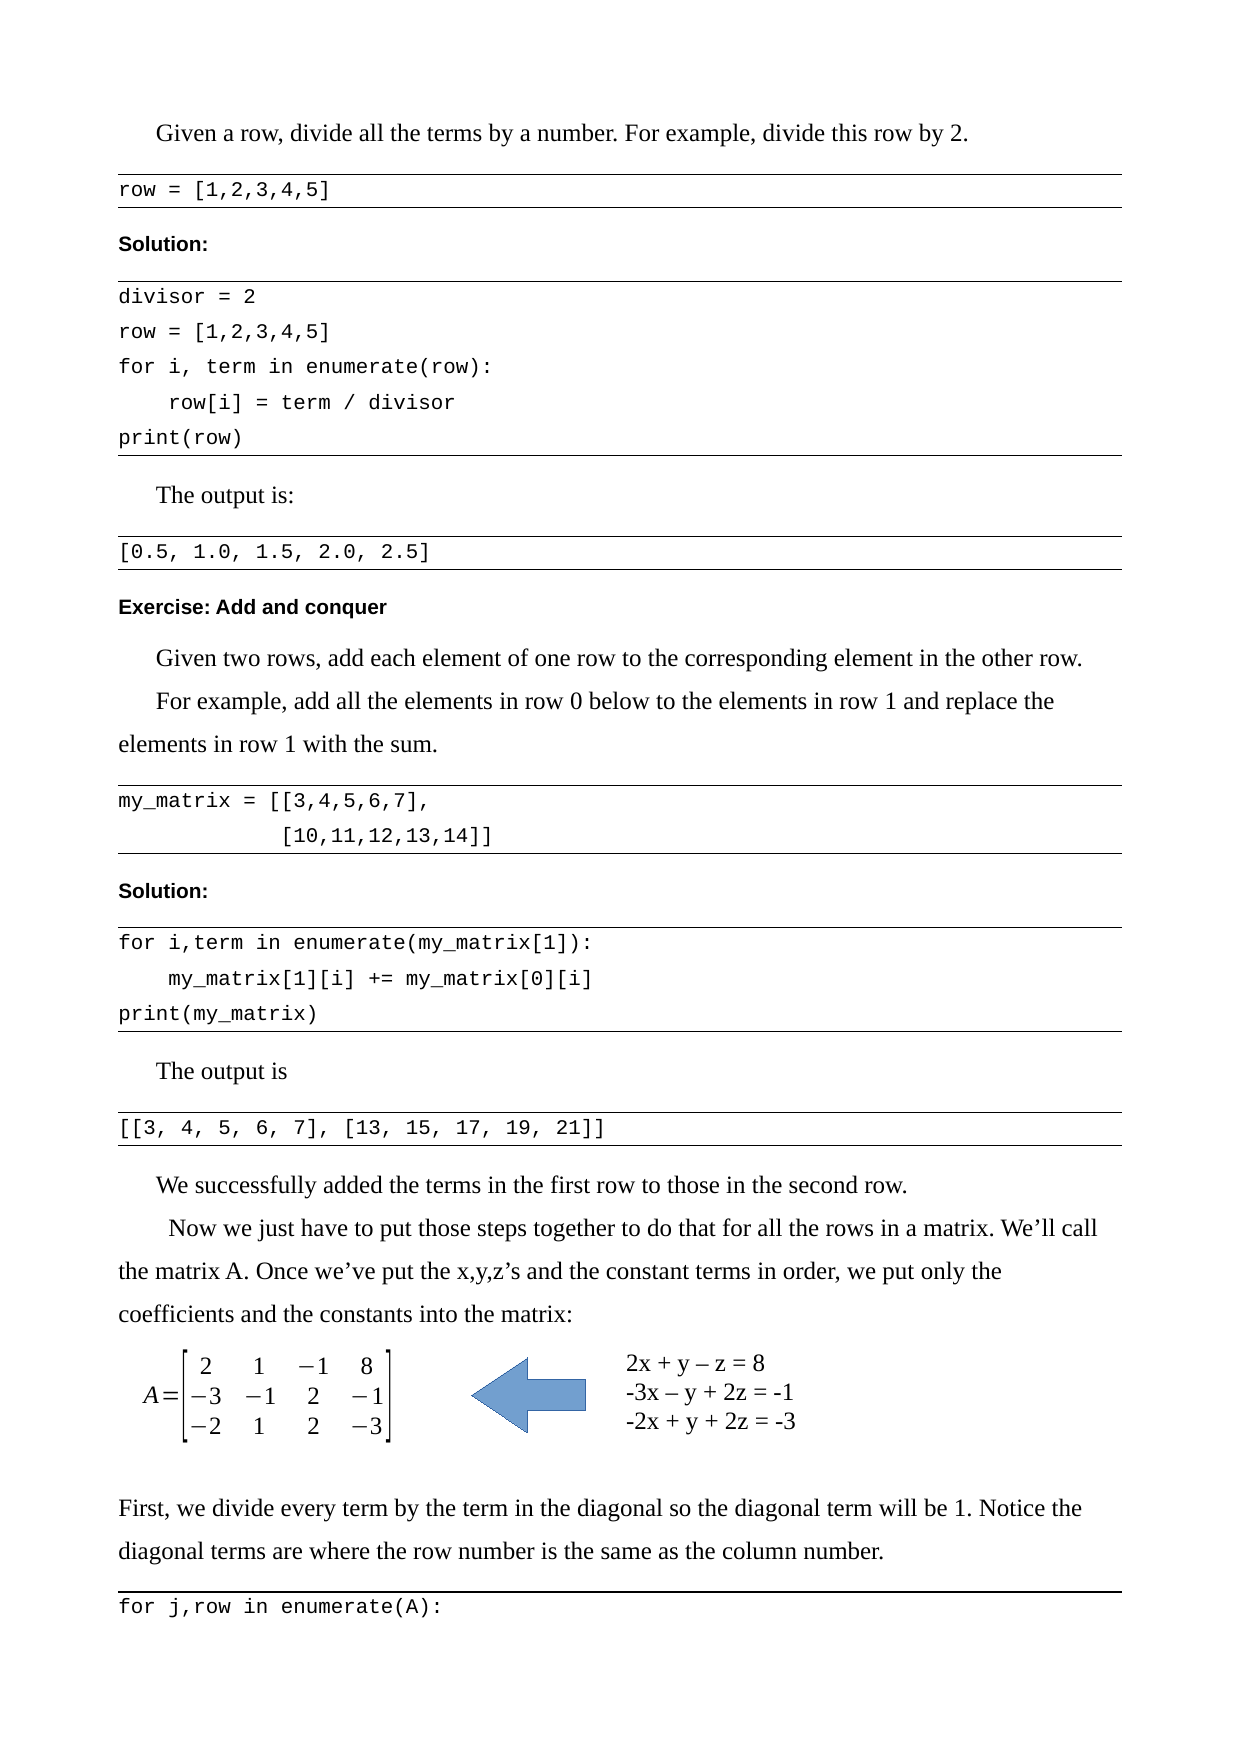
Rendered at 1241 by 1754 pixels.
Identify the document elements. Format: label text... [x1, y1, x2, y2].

text print(row) [118, 427, 1122, 455]
text [0.5, 1.0, 1.5, 2.0, 2.5] [118, 537, 1122, 569]
text divisor = 2 [118, 282, 1122, 309]
text Solution: [118, 878, 1122, 902]
text The output is [118, 1056, 1122, 1085]
text print(my_matrix) [118, 1003, 1122, 1031]
text Solution: [118, 232, 1122, 256]
text Exercise: Add and conquer [118, 594, 1122, 618]
text for i,term in enumerate(my_matrix[1]): [118, 928, 1122, 956]
text First, we divide every term by the term in the diagonal so the diagonal term will be 1. Notice the diagonal terms are where the row number is the same as the column number. [118, 1493, 1122, 1564]
text my_matrix = [[3,4,5,6,7], [118, 786, 1122, 814]
text Given a row, divide all the terms by a number. For example, divide this row by 2. [118, 118, 1122, 147]
table_header 2x + y – z = 8 -3x – y + 2z = -1 -2x + y + 2z = -3 [620, 1343, 1122, 1449]
text row[i] = term / divisor [118, 392, 1122, 416]
text The output is: [118, 481, 1122, 509]
text for j,row in enumerate(A): [118, 1593, 1122, 1620]
text Now we just have to put those steps together to do that for all the rows in a matrix. We’ll call the matrix A. Once we’ve put the x,y,z’s and the constant terms in order, we put only the coefficients and the constants into the matrix: [118, 1213, 1122, 1328]
text [[3, 4, 5, 6, 7], [13, 15, 17, 19, 21]] [118, 1113, 1122, 1145]
text We successfully added the terms in the first row to those in the second row. [118, 1170, 1122, 1199]
text for i, term in enumerate(row): [118, 357, 1122, 380]
text my_matrix[1][i] += my_matrix[0][i] [118, 968, 1122, 991]
table_header [118, 1343, 620, 1449]
text [10,11,12,13,14]] [118, 825, 1122, 853]
text row = [1,2,3,4,5] [118, 321, 1122, 345]
text row = [1,2,3,4,5] [118, 175, 1122, 207]
text For example, add all the elements in row 0 below to the elements in row 1 and replace the elements in row 1 with the sum. [118, 686, 1122, 758]
text Given two rows, add each element of one row to the corresponding element in the other row. [118, 643, 1122, 672]
